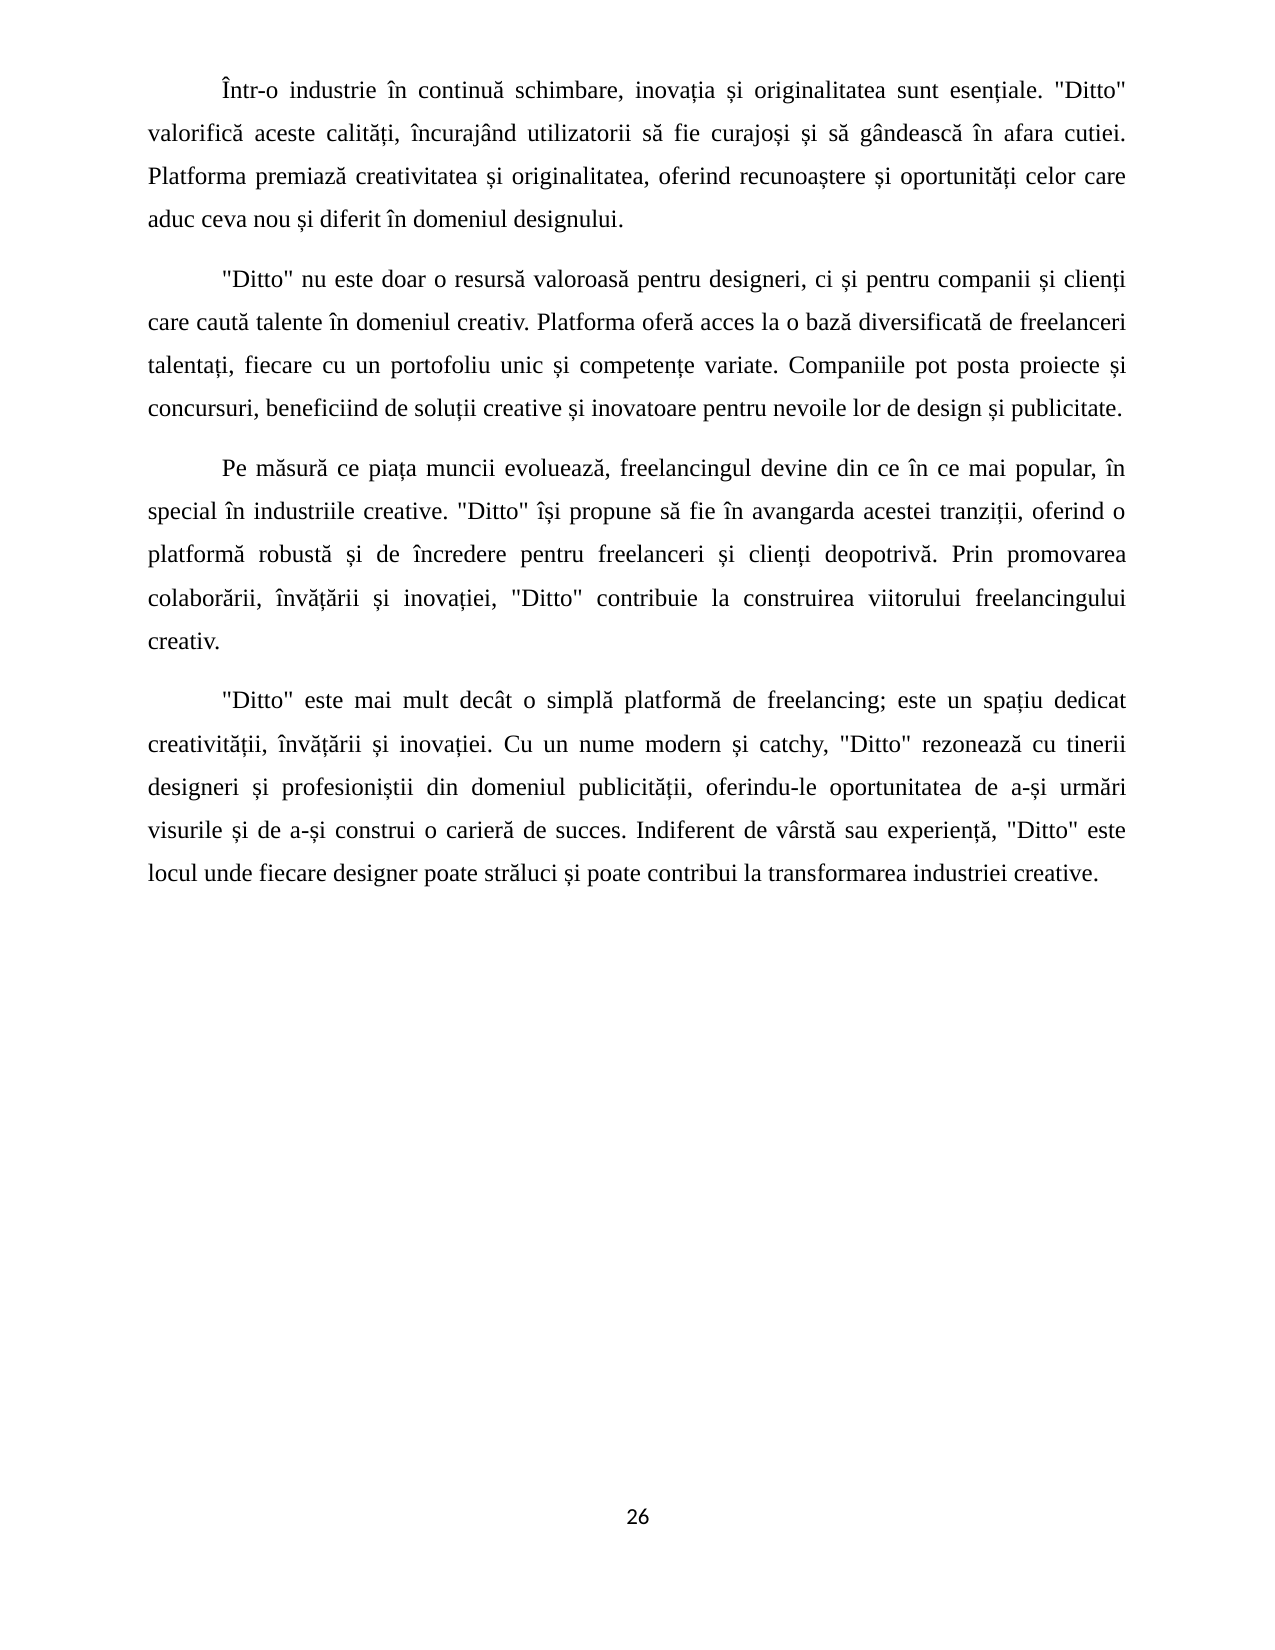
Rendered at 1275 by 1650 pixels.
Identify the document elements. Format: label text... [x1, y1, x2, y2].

text "Ditto" este mai mult decât o simplă platformă de freelancing; este un spațiu dedicat creativității, învățării și inovației. Cu un nume modern și catchy, "Ditto" rezonează cu tinerii designeri și profesioniștii din domeniul publicității, oferindu-le oportunitatea de a-și urmări visurile și de a-și construi o carieră de succes. Indiferent de vârstă sau experiență, "Ditto" este locul unde fiecare designer poate străluci și poate contribui la transformarea industriei creative. [148, 686, 1127, 887]
text "Ditto" nu este doar o resursă valoroasă pentru designeri, ci și pentru companii și clienți care caută talente în domeniul creativ. Platforma oferă acces la o bază diversificată de freelanceri talentați, fiecare cu un portofoliu unic și competențe variate. Companiile pot posta proiecte și concursuri, beneficiind de soluții creative și inovatoare pentru nevoile lor de design și publicitate. [148, 264, 1127, 422]
text Într-o industrie în continuă schimbare, inovația și originalitatea sunt esențiale. "Ditto" valorifică aceste calități, încurajând utilizatorii să fie curajoși și să gândească în afara cutiei. Platforma premiază creativitatea și originalitatea, oferind recunoaștere și oportunități celor care aduc ceva nou și diferit în domeniul designului. [148, 75, 1127, 233]
text Pe măsură ce piața muncii evoluează, freelancingul devine din ce în ce mai popular, în special în industriile creative. "Ditto" își propune să fie în avangarda acestei tranziții, oferind o platformă robustă și de încredere pentru freelanceri și clienți deopotrivă. Prin promovarea colaborării, învățării și inovației, "Ditto" contribuie la construirea viitorului freelancingului creativ. [148, 453, 1127, 654]
